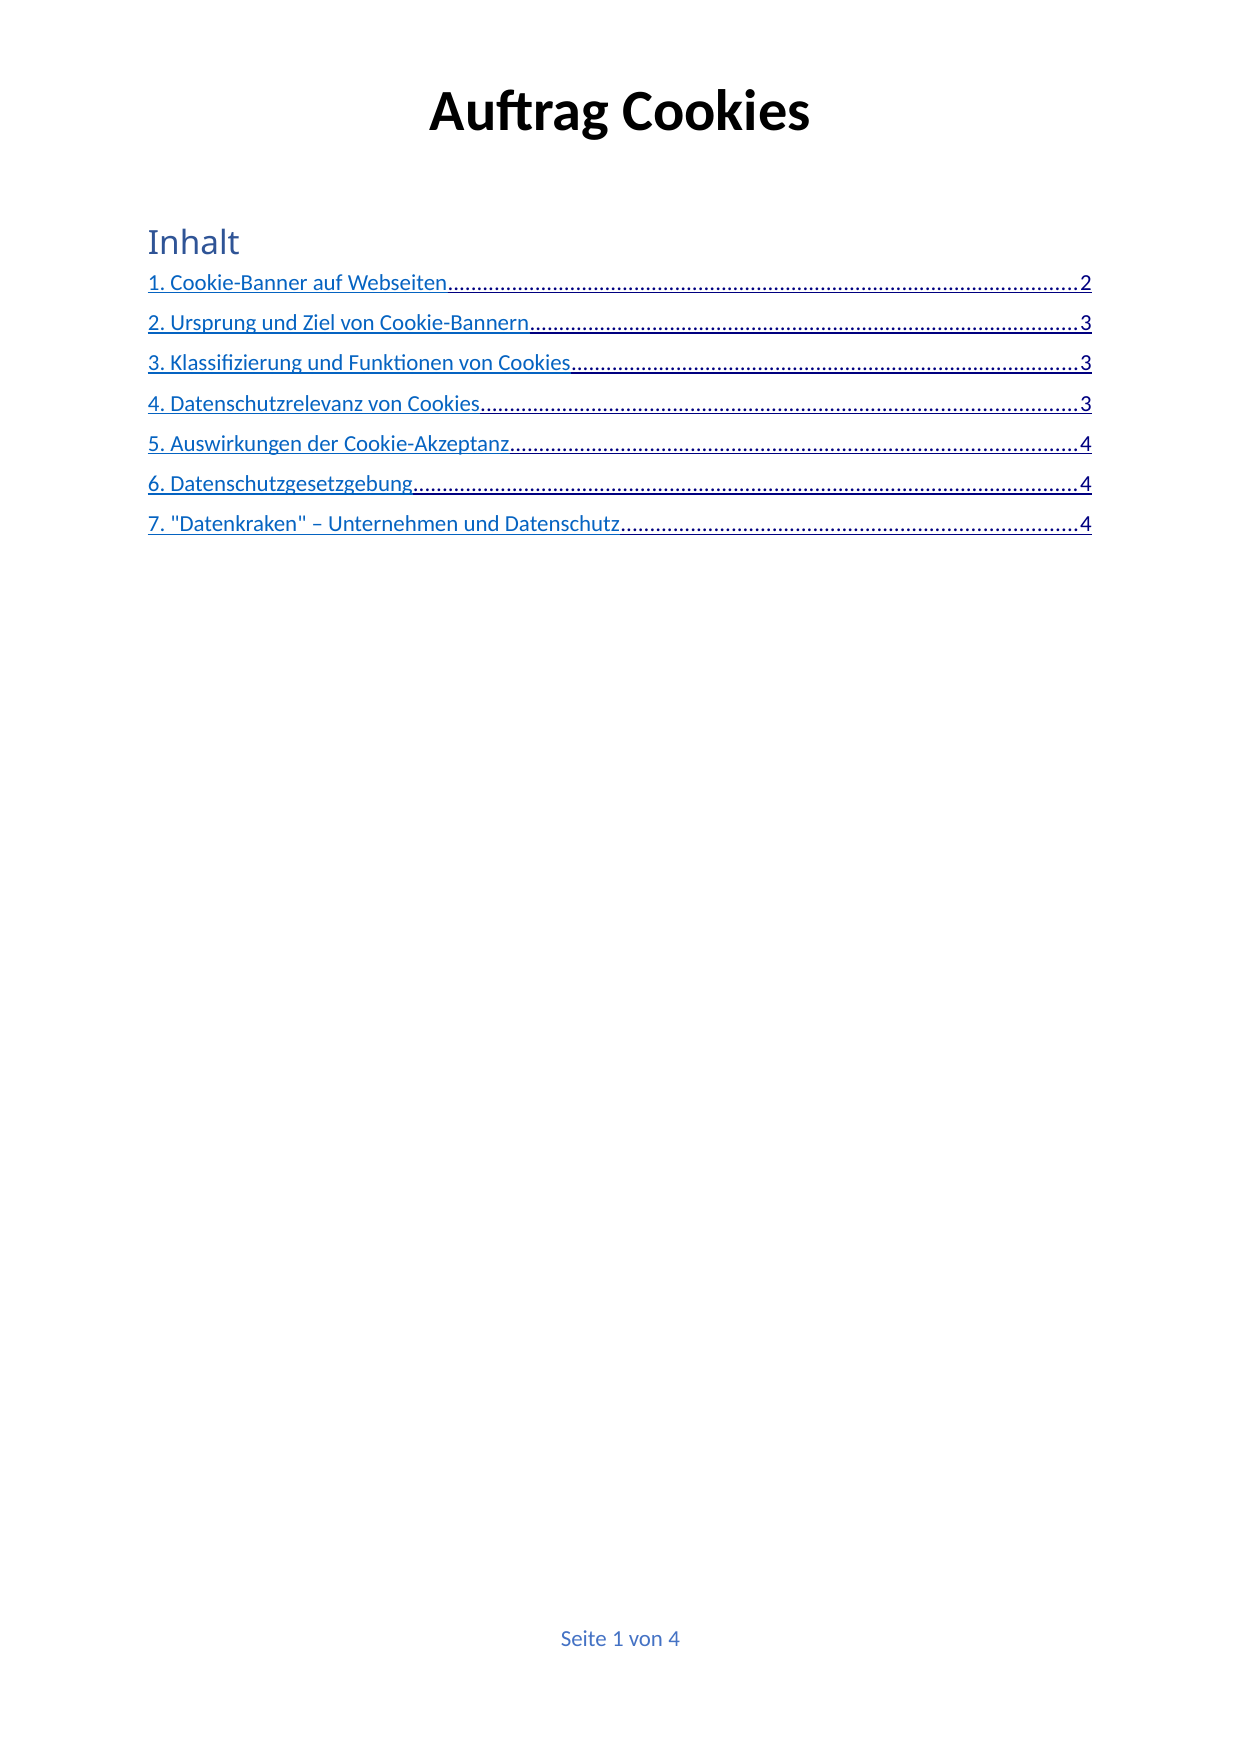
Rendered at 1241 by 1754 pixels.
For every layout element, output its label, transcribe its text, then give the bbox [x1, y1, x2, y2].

text Inhalt [148, 219, 1093, 264]
text 7. "Datenkraken" – Unternehmen und Datenschutz 4 [148, 509, 1093, 538]
text 1. Cookie-Banner auf Webseiten 2 [148, 268, 1093, 296]
text 6. Datenschutzgesetzgebung 4 [148, 469, 1093, 497]
text 3. Klassifizierung und Funktionen von Cookies 3 [148, 348, 1093, 376]
text 4. Datenschutzrelevanz von Cookies 3 [148, 389, 1093, 417]
text 5. Auswirkungen der Cookie-Akzeptanz 4 [148, 429, 1093, 457]
text 2. Ursprung und Ziel von Cookie-Bannern 3 [148, 308, 1093, 336]
